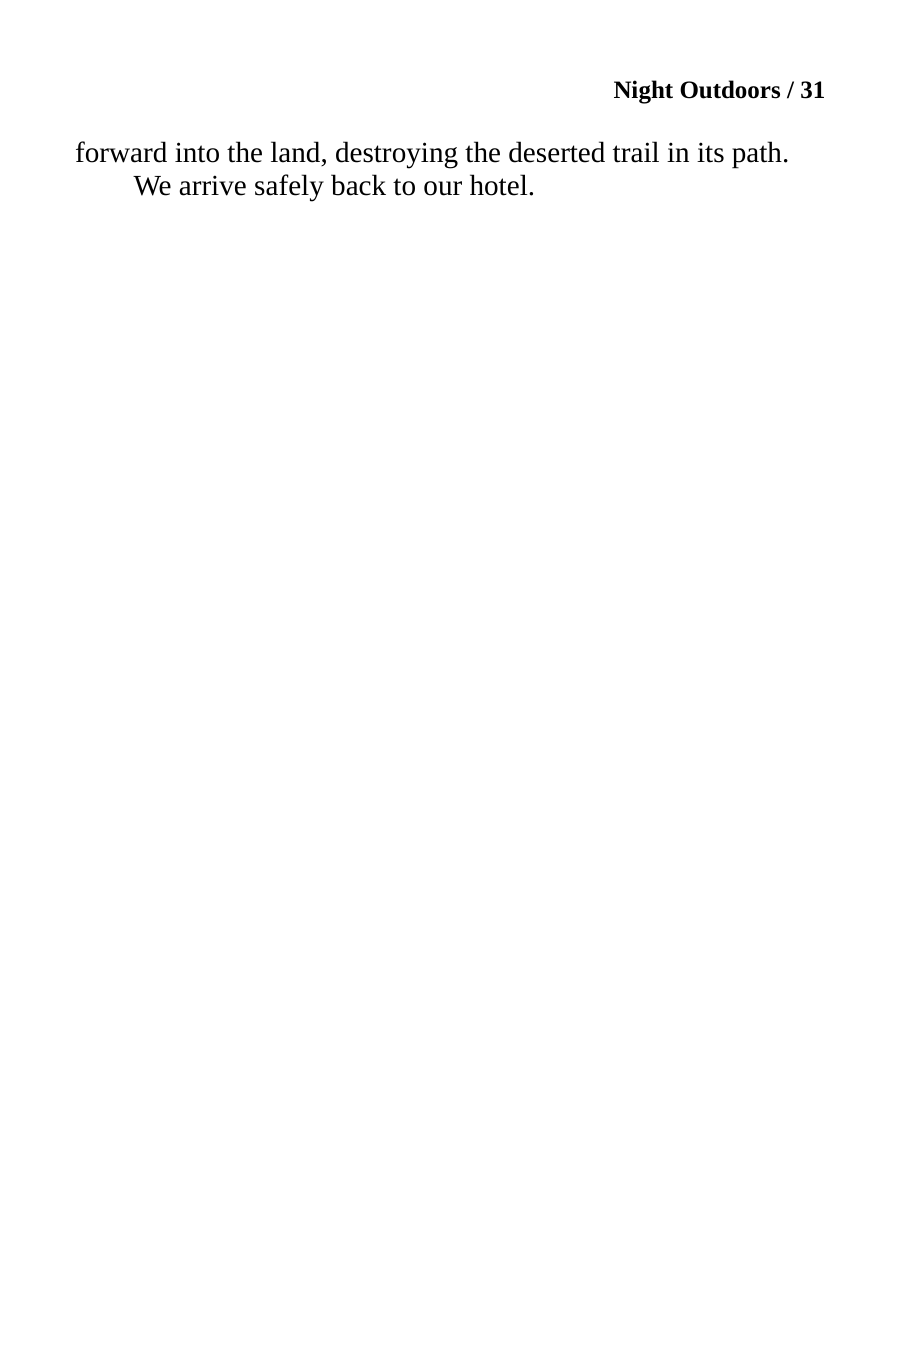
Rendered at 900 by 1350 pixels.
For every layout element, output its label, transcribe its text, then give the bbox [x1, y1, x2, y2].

text We arrive safely back to our hotel. [75, 168, 825, 202]
text forward into the land, destroying the deserted trail in its path. [75, 135, 825, 168]
